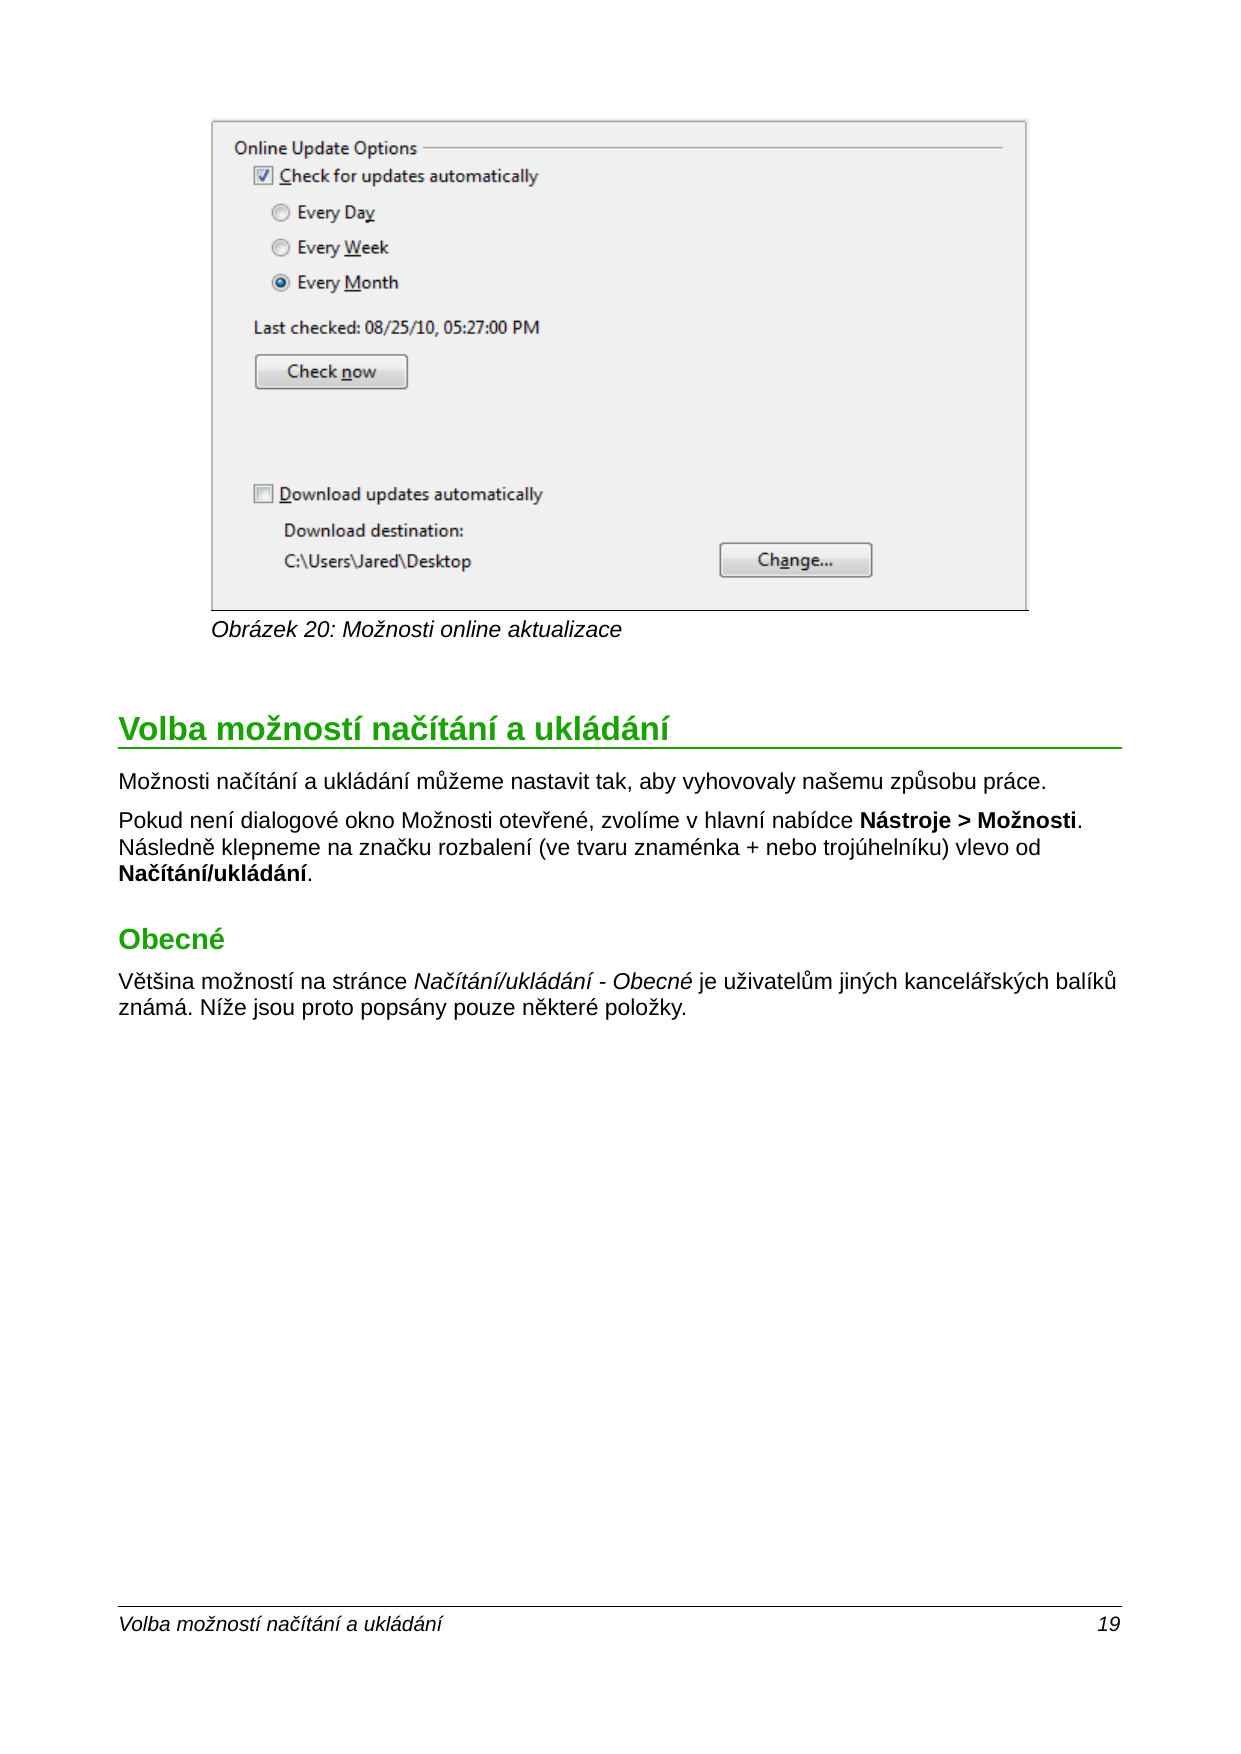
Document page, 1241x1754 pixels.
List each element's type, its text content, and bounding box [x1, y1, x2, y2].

subtitle Volba možností načítání a ukládání [118, 709, 1122, 747]
text Většina možností na stránce Načítání/ukládání - Obecné je uživatelům jiných kancelářských balíků známá. Níže jsou proto popsány pouze některé položky. [118, 968, 1122, 1020]
text Možnosti načítání a ukládání můžeme nastavit tak, aby vyhovovaly našemu způsobu práce. [118, 768, 1122, 794]
picture [210, 118, 1030, 610]
subtitle Obecné [118, 922, 1122, 955]
text Obrázek 20: Možnosti online aktualizace [211, 616, 1029, 643]
text Pokud není dialogové okno Možnosti otevřené, zvolíme v hlavní nabídce Nástroje > Možnosti. Následně klepneme na značku rozbalení (ve tvaru znaménka + nebo trojúhelníku) vlevo od Načítání/ukládání. [118, 807, 1122, 886]
